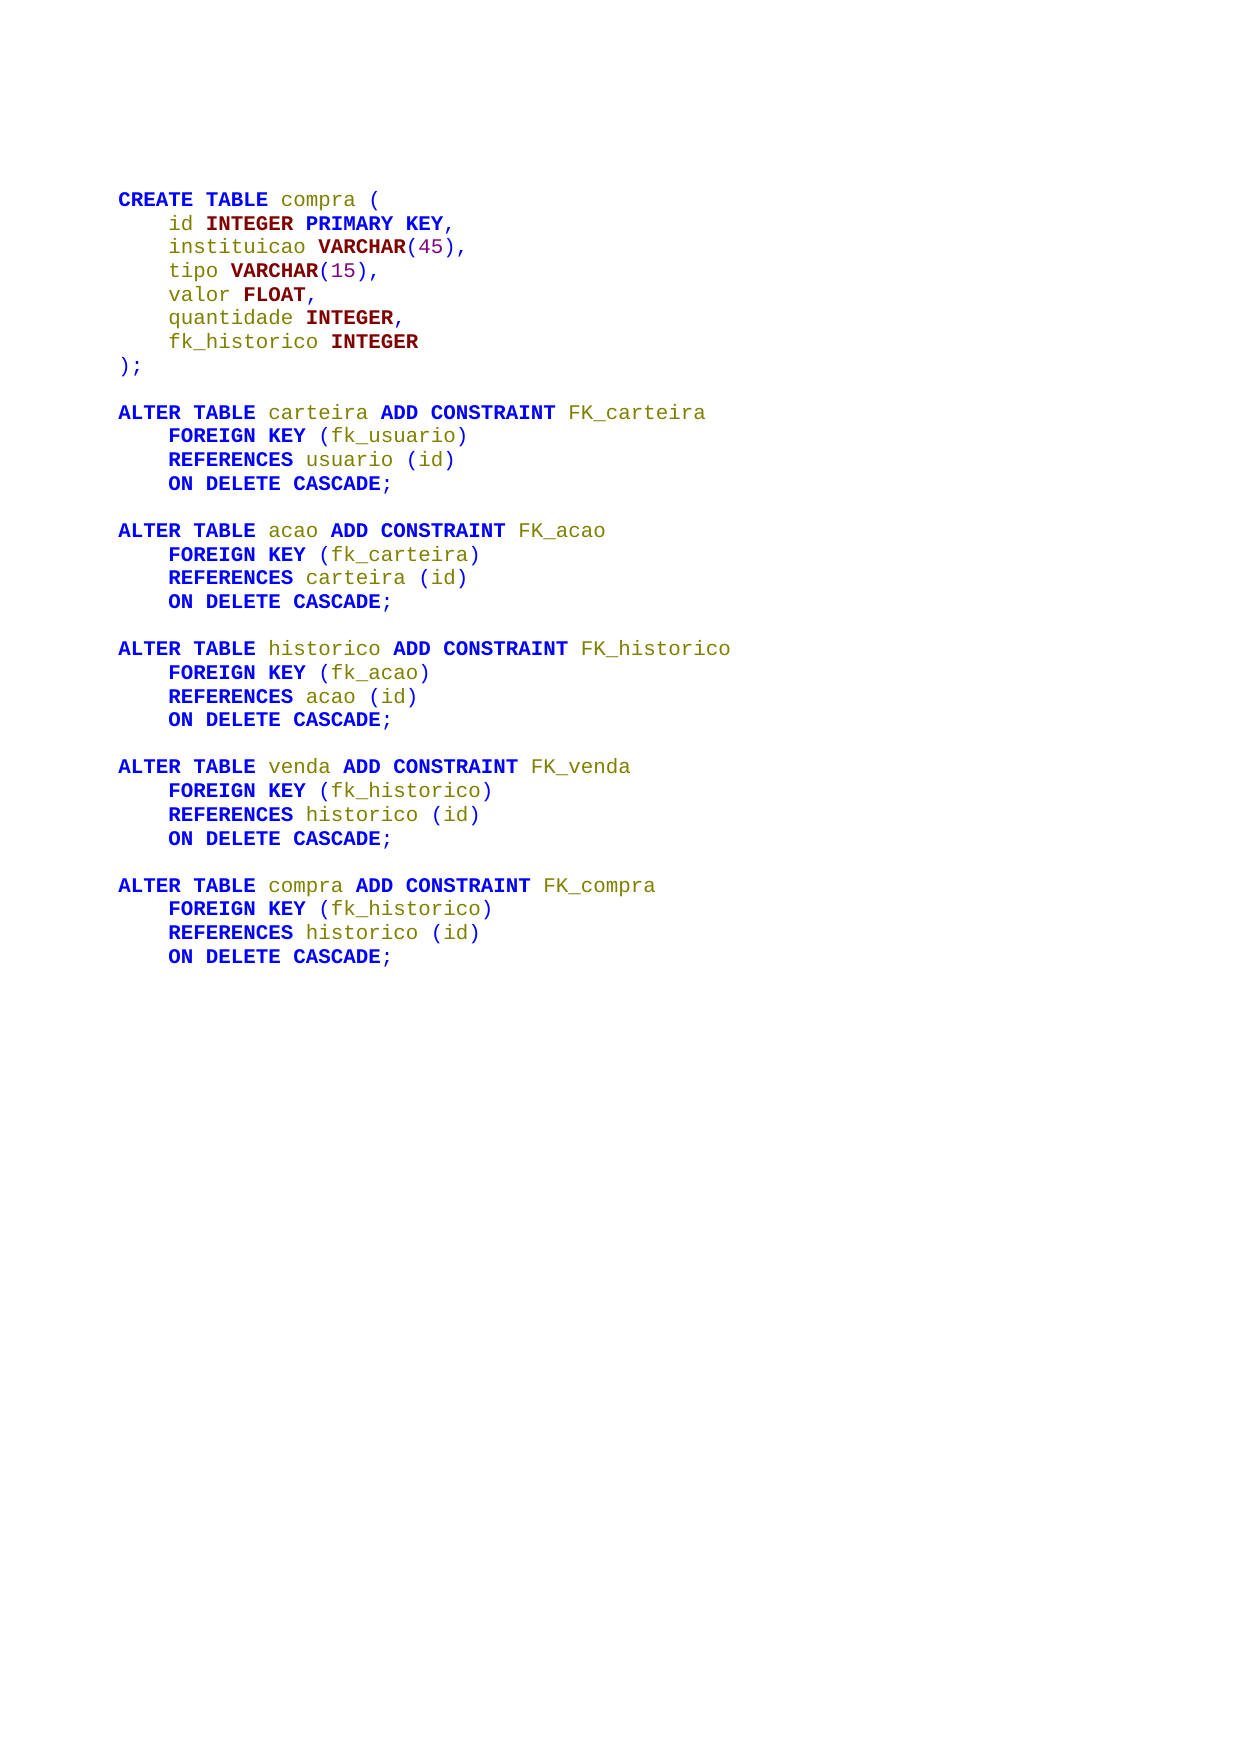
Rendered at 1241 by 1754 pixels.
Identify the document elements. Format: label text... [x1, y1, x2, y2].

text id INTEGER PRIMARY KEY, [118, 213, 1122, 236]
text ON DELETE CASCADE; [118, 827, 1122, 851]
text REFERENCES historico (id) [118, 804, 1122, 827]
text CREATE TABLE compra ( [118, 189, 1122, 213]
text ALTER TABLE venda ADD CONSTRAINT FK_venda [118, 757, 1122, 780]
text REFERENCES usuario (id) [118, 449, 1122, 473]
text ); [118, 354, 1122, 378]
text fk_historico INTEGER [118, 331, 1122, 354]
text tipo VARCHAR(15), [118, 260, 1122, 284]
text FOREIGN KEY (fk_historico) [118, 898, 1122, 922]
text REFERENCES acao (id) [118, 686, 1122, 709]
text ALTER TABLE acao ADD CONSTRAINT FK_acao [118, 520, 1122, 544]
text ALTER TABLE compra ADD CONSTRAINT FK_compra [118, 875, 1122, 898]
text ON DELETE CASCADE; [118, 473, 1122, 496]
text FOREIGN KEY (fk_carteira) [118, 544, 1122, 567]
text ALTER TABLE historico ADD CONSTRAINT FK_historico [118, 638, 1122, 662]
text FOREIGN KEY (fk_usuario) [118, 426, 1122, 449]
text FOREIGN KEY (fk_acao) [118, 662, 1122, 686]
text quantidade INTEGER, [118, 307, 1122, 331]
text valor FLOAT, [118, 284, 1122, 307]
text REFERENCES carteira (id) [118, 567, 1122, 591]
text ON DELETE CASCADE; [118, 709, 1122, 733]
text instituicao VARCHAR(45), [118, 236, 1122, 260]
text FOREIGN KEY (fk_historico) [118, 780, 1122, 804]
text ALTER TABLE carteira ADD CONSTRAINT FK_carteira [118, 402, 1122, 426]
text ON DELETE CASCADE; [118, 591, 1122, 615]
text REFERENCES historico (id) [118, 922, 1122, 946]
text ON DELETE CASCADE; [118, 946, 1122, 969]
